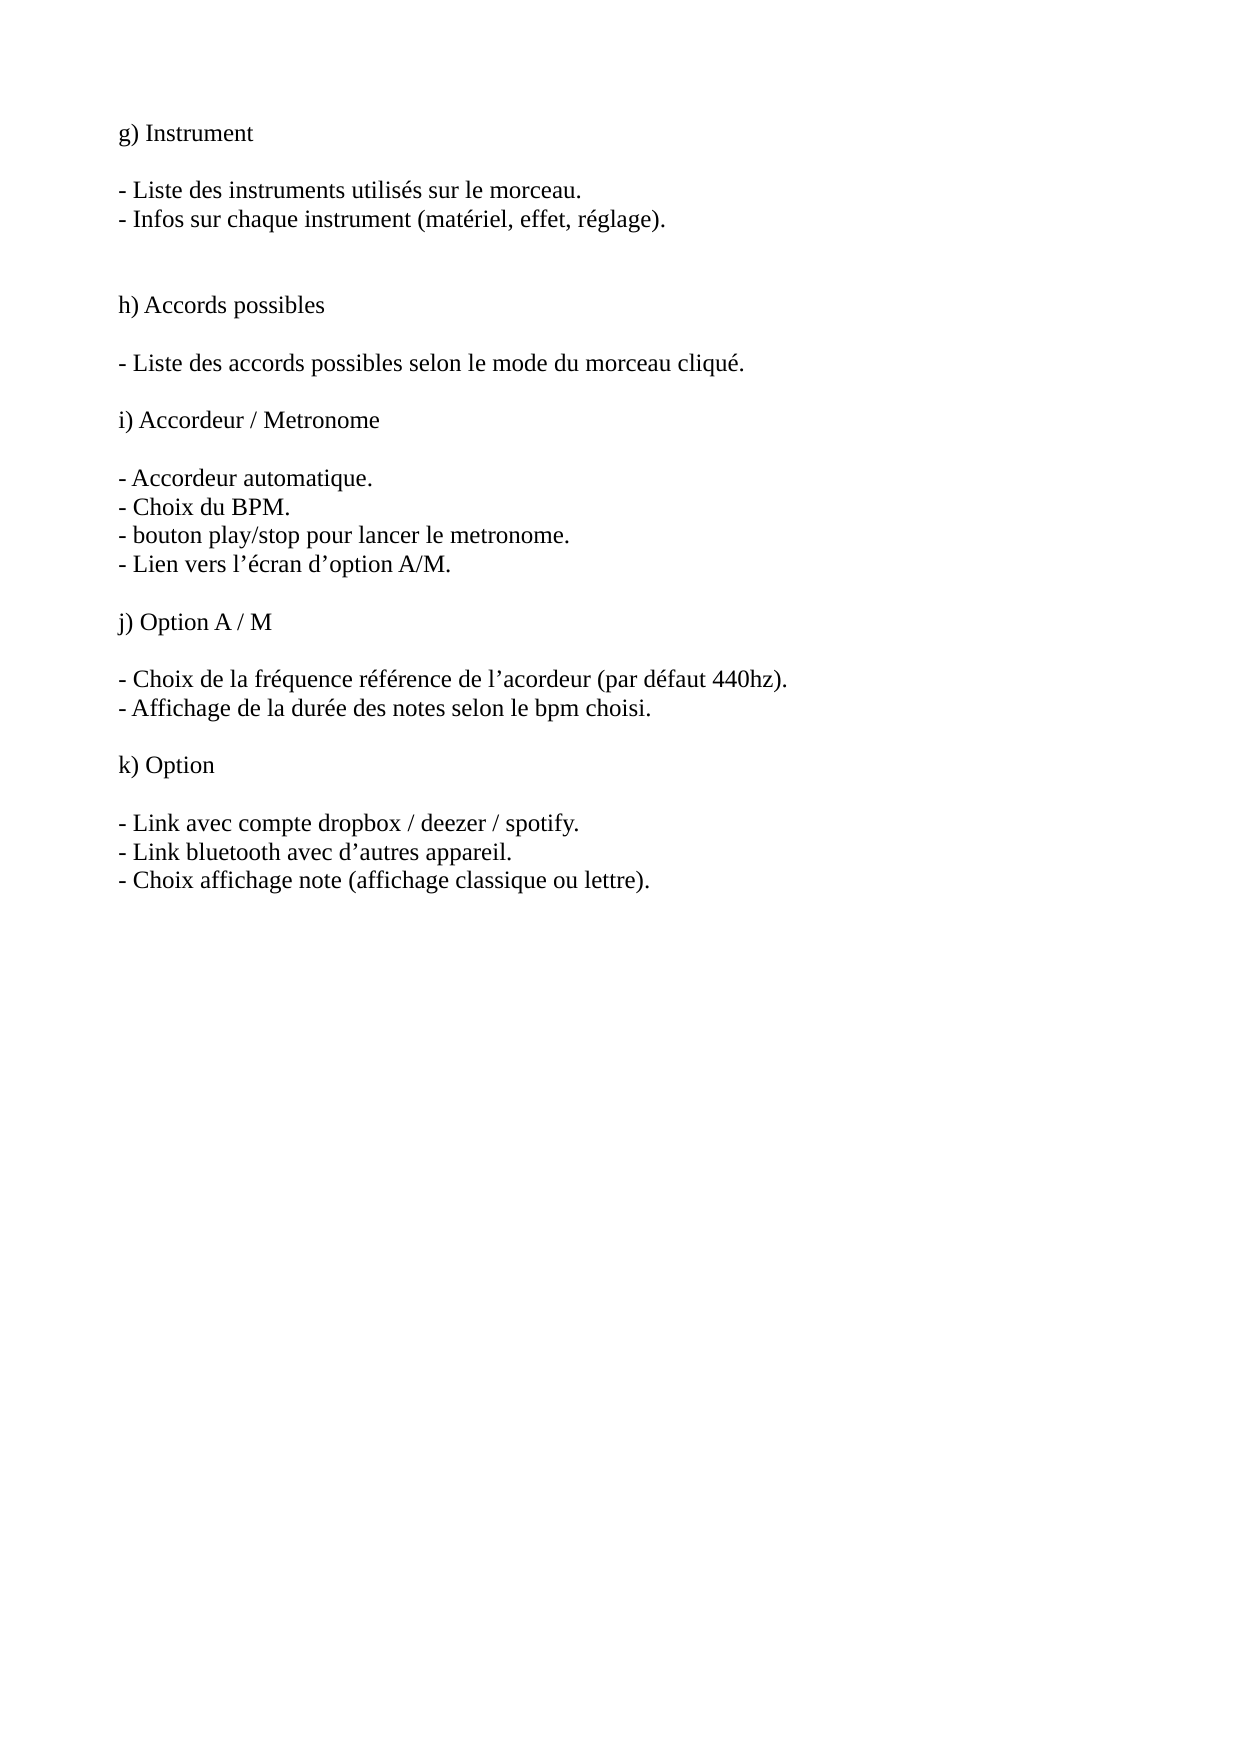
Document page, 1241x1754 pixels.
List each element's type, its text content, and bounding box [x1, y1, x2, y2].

text j) Option A / M [118, 607, 1122, 636]
text k) Option [118, 751, 1122, 779]
text - Link bluetooth avec d’autres appareil. [118, 837, 1122, 866]
text g) Instrument [118, 118, 1122, 147]
text i) Accordeur / Metronome - Accordeur automatique. [118, 406, 1122, 492]
text - Lien vers l’écran d’option A/M. [118, 549, 1122, 578]
text - Choix de la fréquence référence de l’acordeur (par défaut 440hz). [118, 664, 1122, 693]
text - Infos sur chaque instrument (matériel, effet, réglage). [118, 204, 1122, 233]
text - Choix du BPM. [118, 492, 1122, 521]
text - Liste des instruments utilisés sur le morceau. [118, 176, 1122, 204]
text h) Accords possibles [118, 291, 1122, 319]
text - bouton play/stop pour lancer le metronome. [118, 521, 1122, 549]
text - Choix affichage note (affichage classique ou lettre). [118, 866, 1122, 894]
text - Affichage de la durée des notes selon le bpm choisi. [118, 693, 1122, 722]
text - Link avec compte dropbox / deezer / spotify. [118, 808, 1122, 837]
text - Liste des accords possibles selon le mode du morceau cliqué. [118, 348, 1122, 377]
